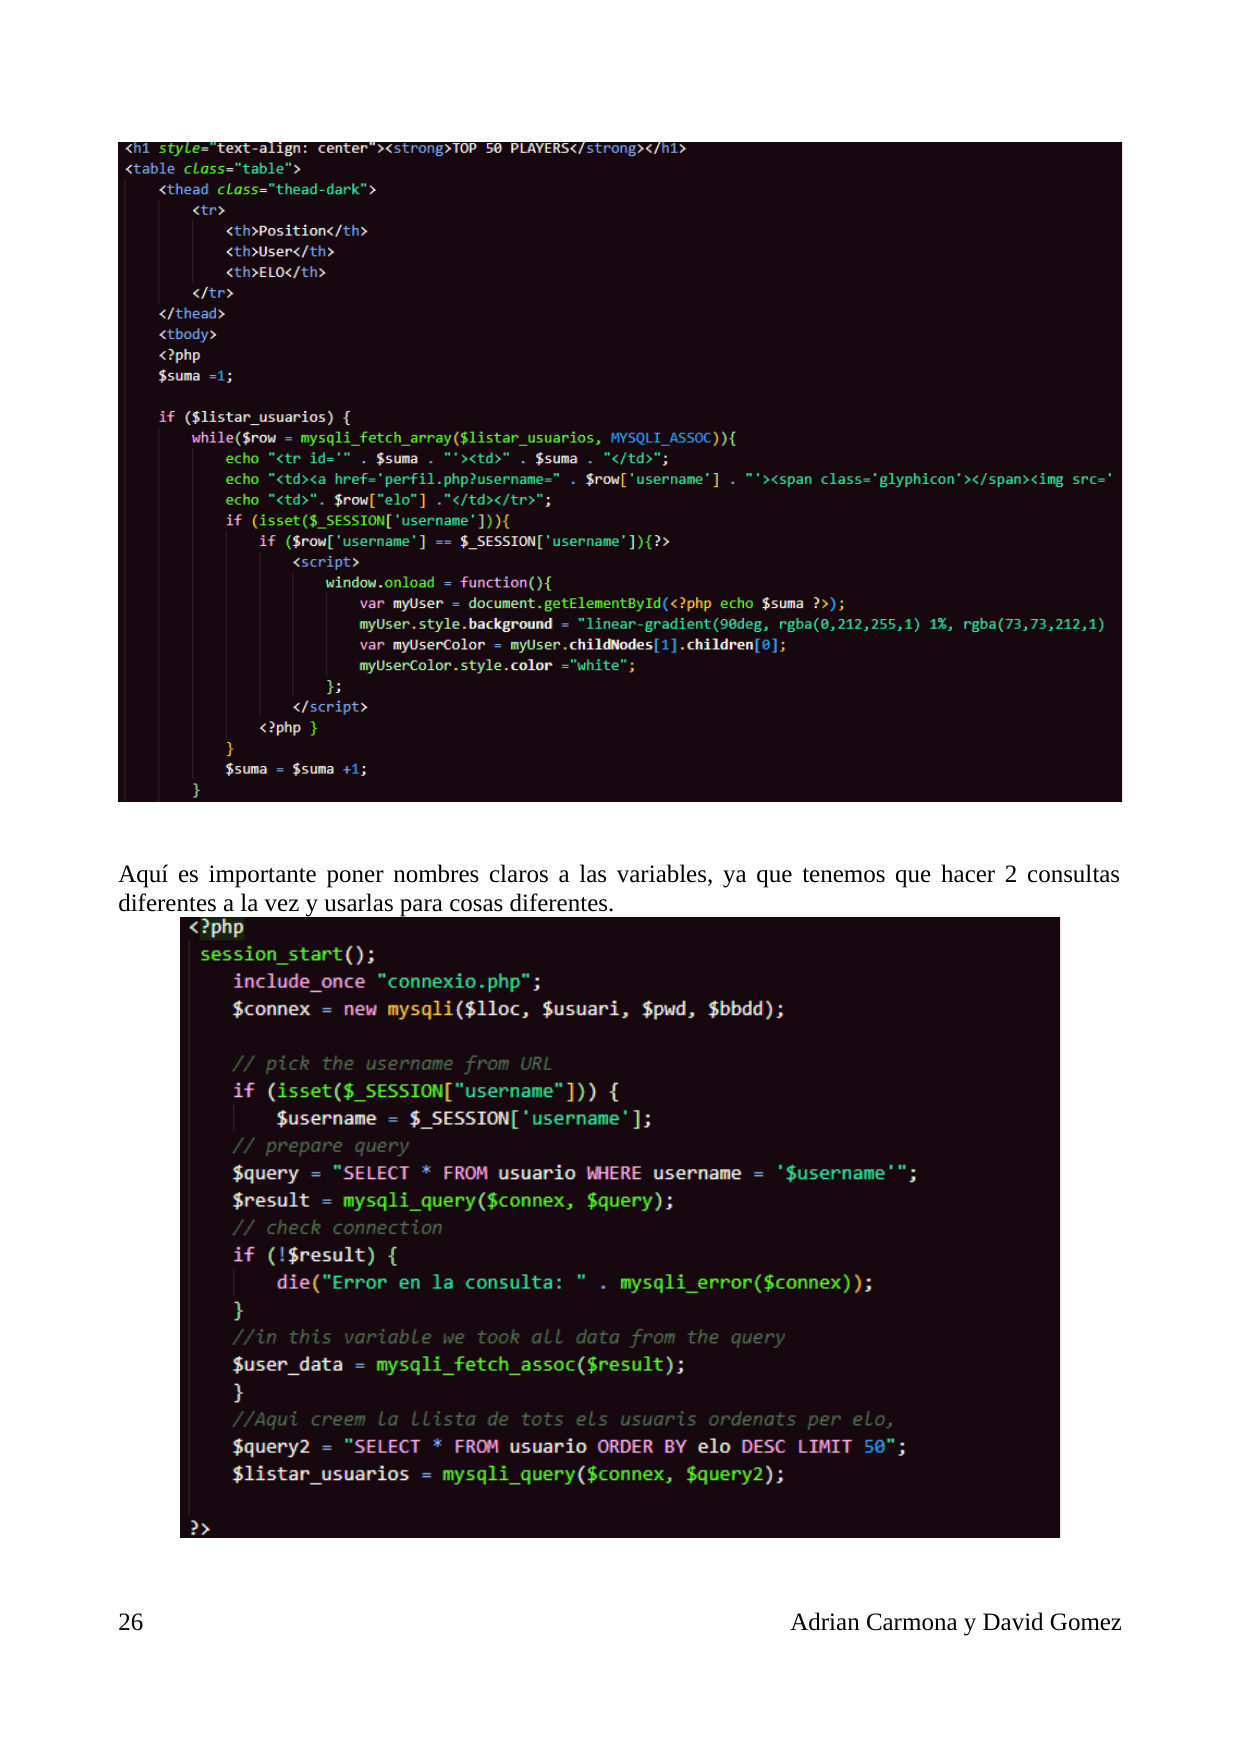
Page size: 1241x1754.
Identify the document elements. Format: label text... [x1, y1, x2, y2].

text Aquí es importante poner nombres claros a las variables, ya que tenemos que hacer 2 consultas diferentes a la vez y usarlas para cosas diferentes. [118, 859, 1122, 917]
picture [118, 142, 1123, 802]
picture [180, 917, 1061, 1538]
